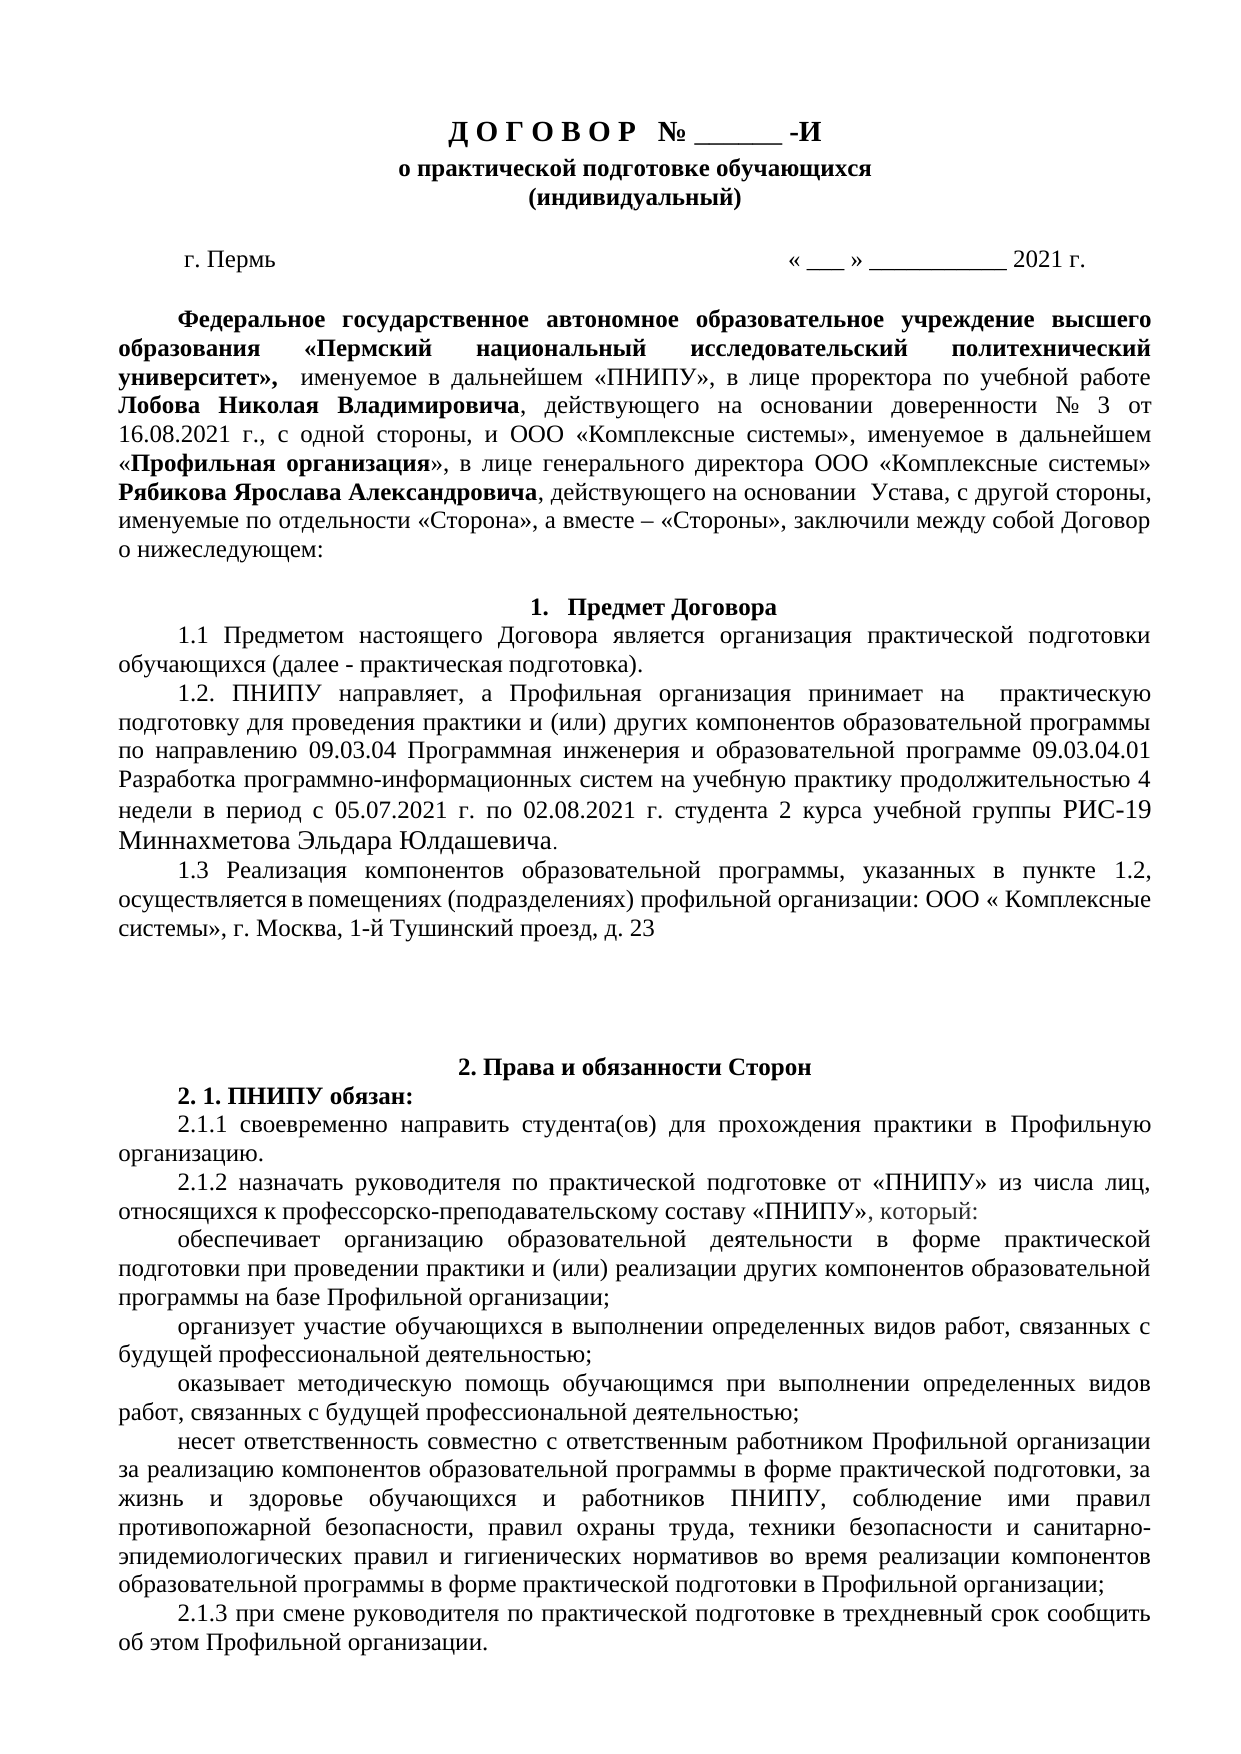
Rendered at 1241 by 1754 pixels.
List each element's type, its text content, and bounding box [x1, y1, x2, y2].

text Федеральное государственное автономное образовательное учреждение высшего образования «Пермский национальный исследовательский политехнический университет», именуемое в дальнейшем «ПНИПУ», в лице проректора по учебной работе Лобова Николая Владимировича, действующего на основании доверенности № 3 от 16.08.2021 г., с одной стороны, и ООО «Комплексные системы», именуемое в дальнейшем «Профильная организация», в лице генерального директора ООО «Комплексные системы» Рябикова Ярослава Александровича, действующего на основании Устава, с другой стороны, именуемые по отдельности «Сторона», а вместе – «Стороны», заключили между собой Договор о нижеследующем: [118, 304, 1152, 563]
text 1.3 Реализация компонентов образовательной программы, указанных в пункте 1.2, осуществляется в помещениях (подразделениях) профильной организации: ООО « Комплексные системы», г. Москва, 1-й Тушинский проезд, д. 23 [118, 855, 1152, 942]
text 1.1 Предметом настоящего Договора является организация практической подготовки обучающихся (далее - практическая подготовка). [118, 621, 1152, 678]
text 1.2. ПНИПУ направляет, а Профильная организация принимает на практическую подготовку для проведения практики и (или) других компонентов образовательной программы по направлению 09.03.04 Программная инженерия и образовательной программе 09.03.04.01 Разработка программно-информационных систем на учебную практику продолжительностью 4 недели в период с 05.07.2021 г. по 02.08.2021 г. студента 2 курса учебной группы РИС-19 Миннахметова Эльдара Юлдашевича. [118, 678, 1152, 855]
text 2. Права и обязанности Сторон [118, 1052, 1152, 1081]
text 2.1.1 своевременно направить студента(ов) для прохождения практики в Профильную организацию. [118, 1109, 1152, 1167]
text г. Пермь « ___ » ___________ 2021 г. [118, 244, 1152, 273]
text обеспечивает организацию образовательной деятельности в форме практической подготовки при проведении практики и (или) реализации других компонентов образовательной программы на базе Профильной организации; [118, 1224, 1152, 1311]
text несет ответственность совместно с ответственным работником Профильной организации за реализацию компонентов образовательной программы в форме практической подготовки, за жизнь и здоровье обучающихся и работников ПНИПУ, соблюдение ими правил противопожарной безопасности, правил охраны труда, техники безопасности и санитарно-эпидемиологических правил и гигиенических нормативов во время реализации компонентов образовательной программы в форме практической подготовки в Профильной организации; [118, 1426, 1152, 1598]
subtitle Д О Г О В О Р № ______ -И [118, 114, 1152, 147]
text 2.1.3 при смене руководителя по практической подготовке в трехдневный срок сообщить об этом Профильной организации. [118, 1598, 1152, 1656]
text 2. 1. ПНИПУ обязан: [118, 1081, 1152, 1109]
text (индивидуальный) [118, 182, 1152, 211]
text организует участие обучающихся в выполнении определенных видов работ, связанных с будущей профессиональной деятельностью; [118, 1311, 1152, 1368]
list Предмет Договора [156, 592, 1152, 621]
text 2.1.2 назначать руководителя по практической подготовке от «ПНИПУ» из числа лиц, относящихся к профессорско-преподавательскому составу «ПНИПУ», который: [118, 1167, 1152, 1224]
text оказывает методическую помощь обучающимся при выполнении определенных видов работ, связанных с будущей профессиональной деятельностью; [118, 1368, 1152, 1426]
text о практической подготовке обучающихся [118, 153, 1152, 182]
